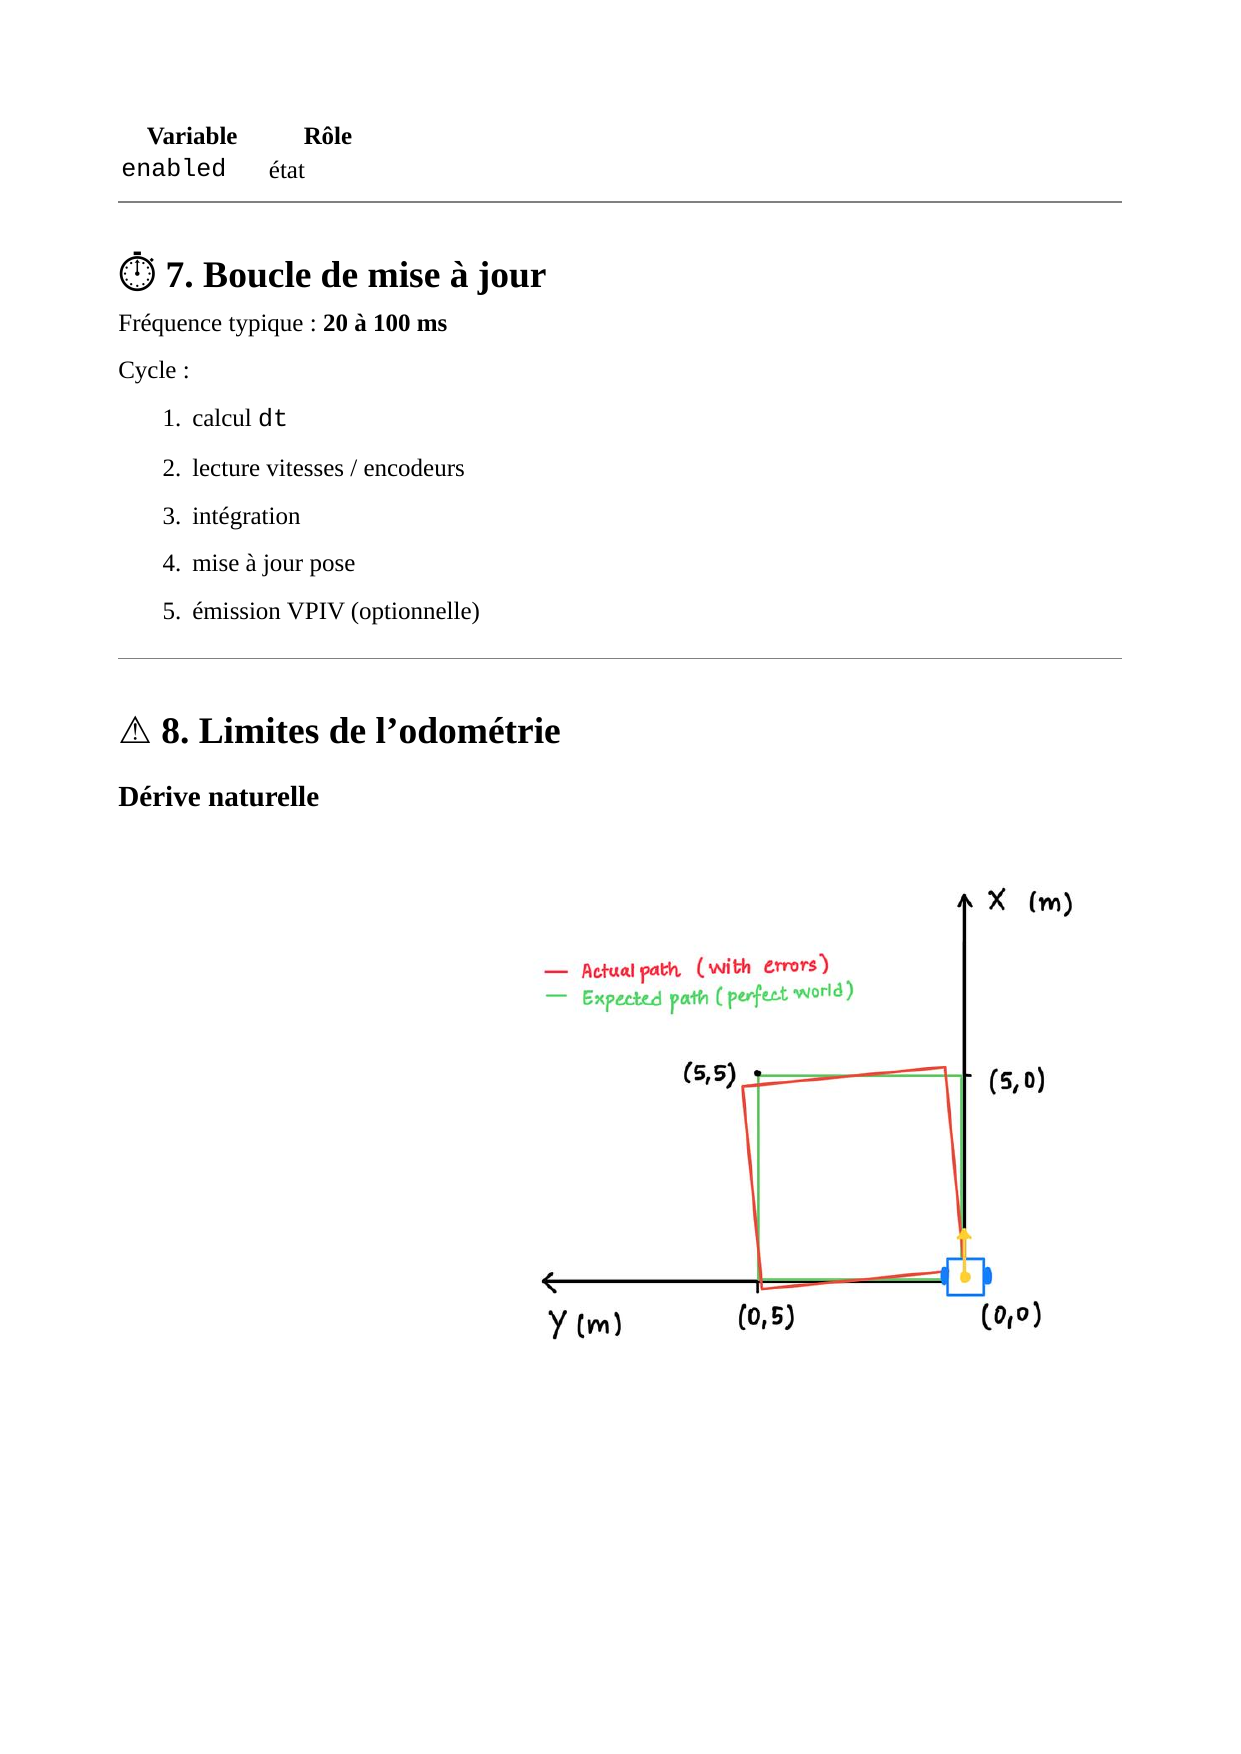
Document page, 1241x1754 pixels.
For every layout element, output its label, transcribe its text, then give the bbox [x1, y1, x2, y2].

list intégration [162, 501, 1122, 529]
list émission VPIV (optionnelle) [162, 596, 1122, 625]
list lecture vitesses / encodeurs [162, 453, 1122, 482]
table_cell enabled [118, 153, 266, 187]
subtitle ⚠️ 8. Limites de l’odométrie [118, 709, 1122, 752]
list mise à jour pose [162, 548, 1122, 577]
text Fréquence typique : 20 à 100 ms [118, 308, 1122, 337]
table_cell état [266, 153, 390, 187]
list calcul dt [162, 403, 1122, 434]
subtitle Dérive naturelle [118, 779, 1122, 812]
picture [118, 825, 1241, 1438]
table_header Rôle [266, 118, 390, 153]
table_header Variable [118, 118, 266, 153]
subtitle ⏱ 7. Boucle de mise à jour [118, 252, 1122, 296]
text Cycle : [118, 356, 1122, 384]
